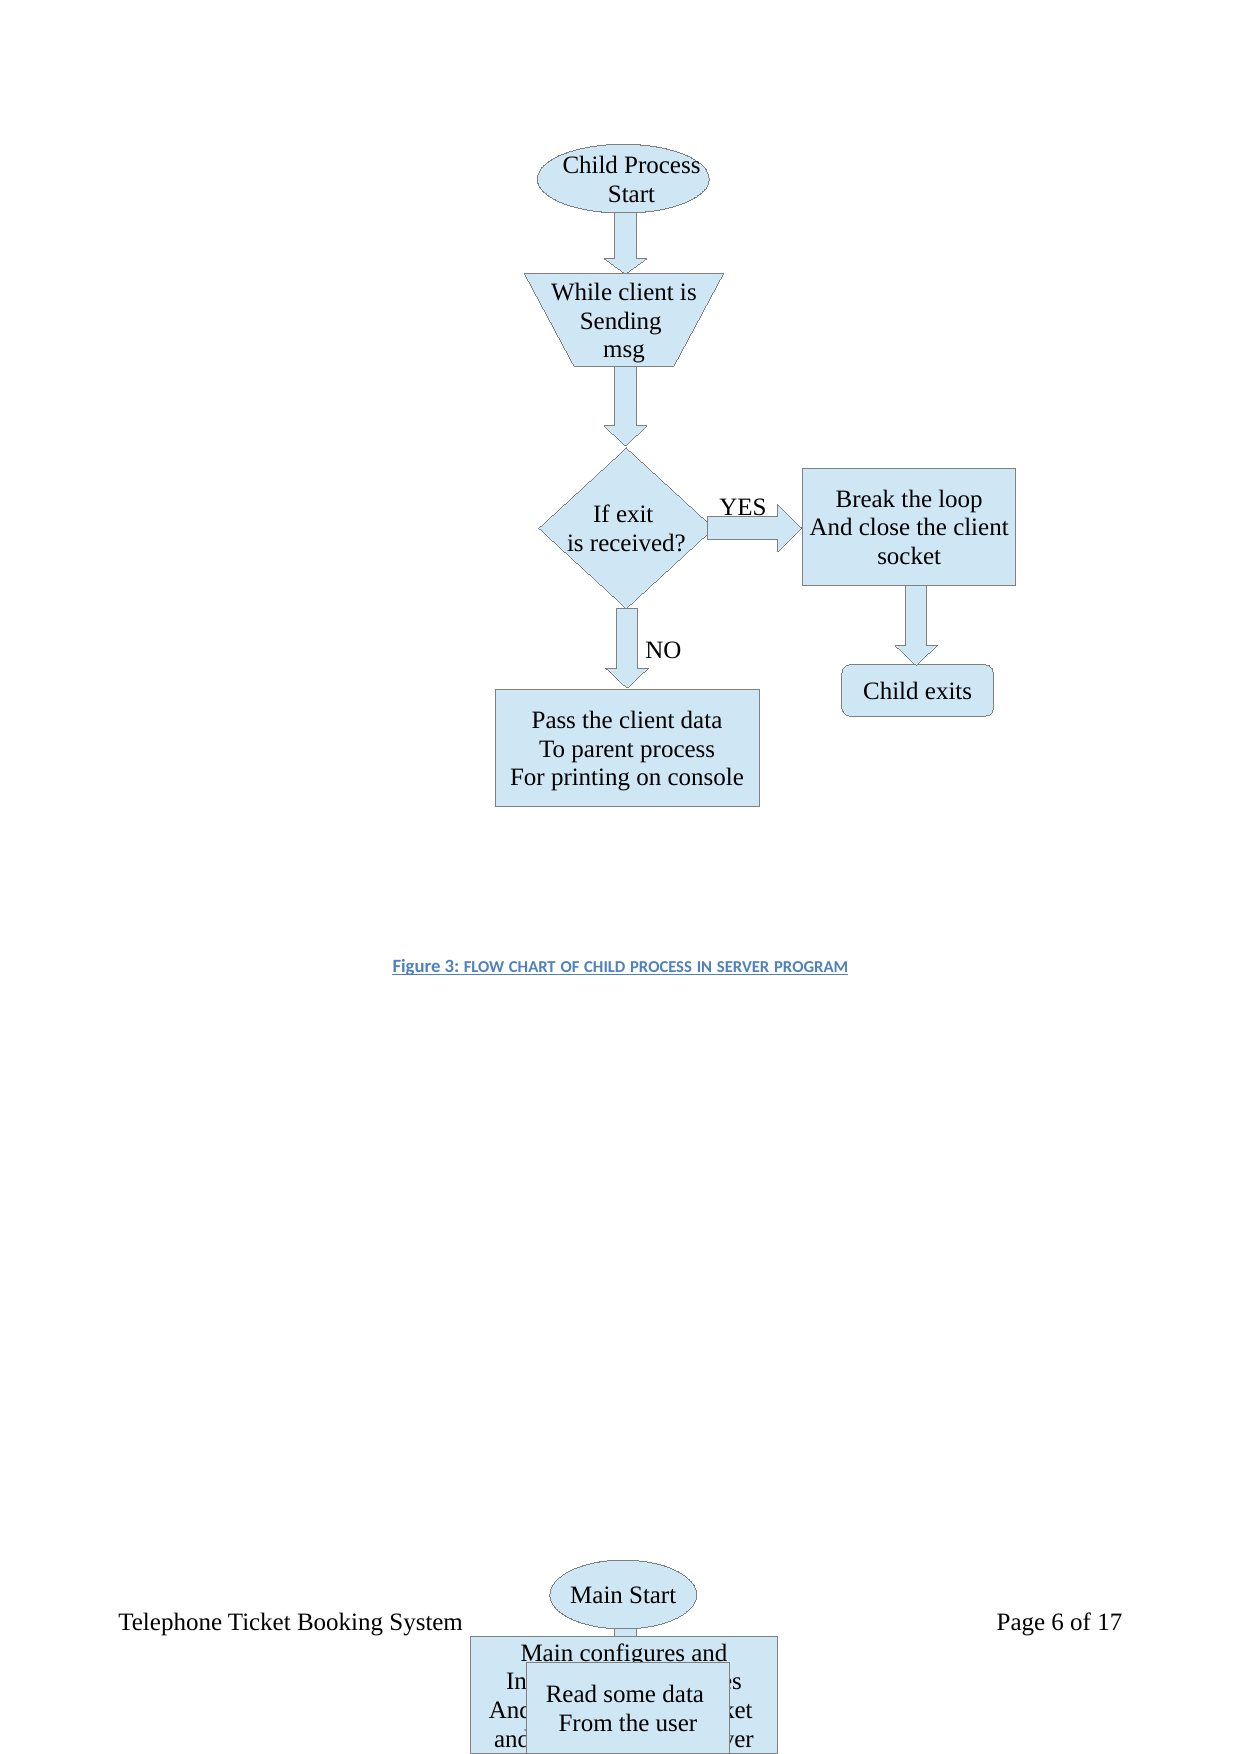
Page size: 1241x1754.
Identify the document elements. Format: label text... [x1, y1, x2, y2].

text YES [676, 492, 802, 521]
text NO [638, 636, 913, 664]
text [1016, 492, 1122, 521]
text [118, 492, 577, 521]
text Figure 3: flow chart of child process in server program [118, 952, 1122, 977]
text [919, 636, 1122, 664]
text [118, 636, 616, 664]
